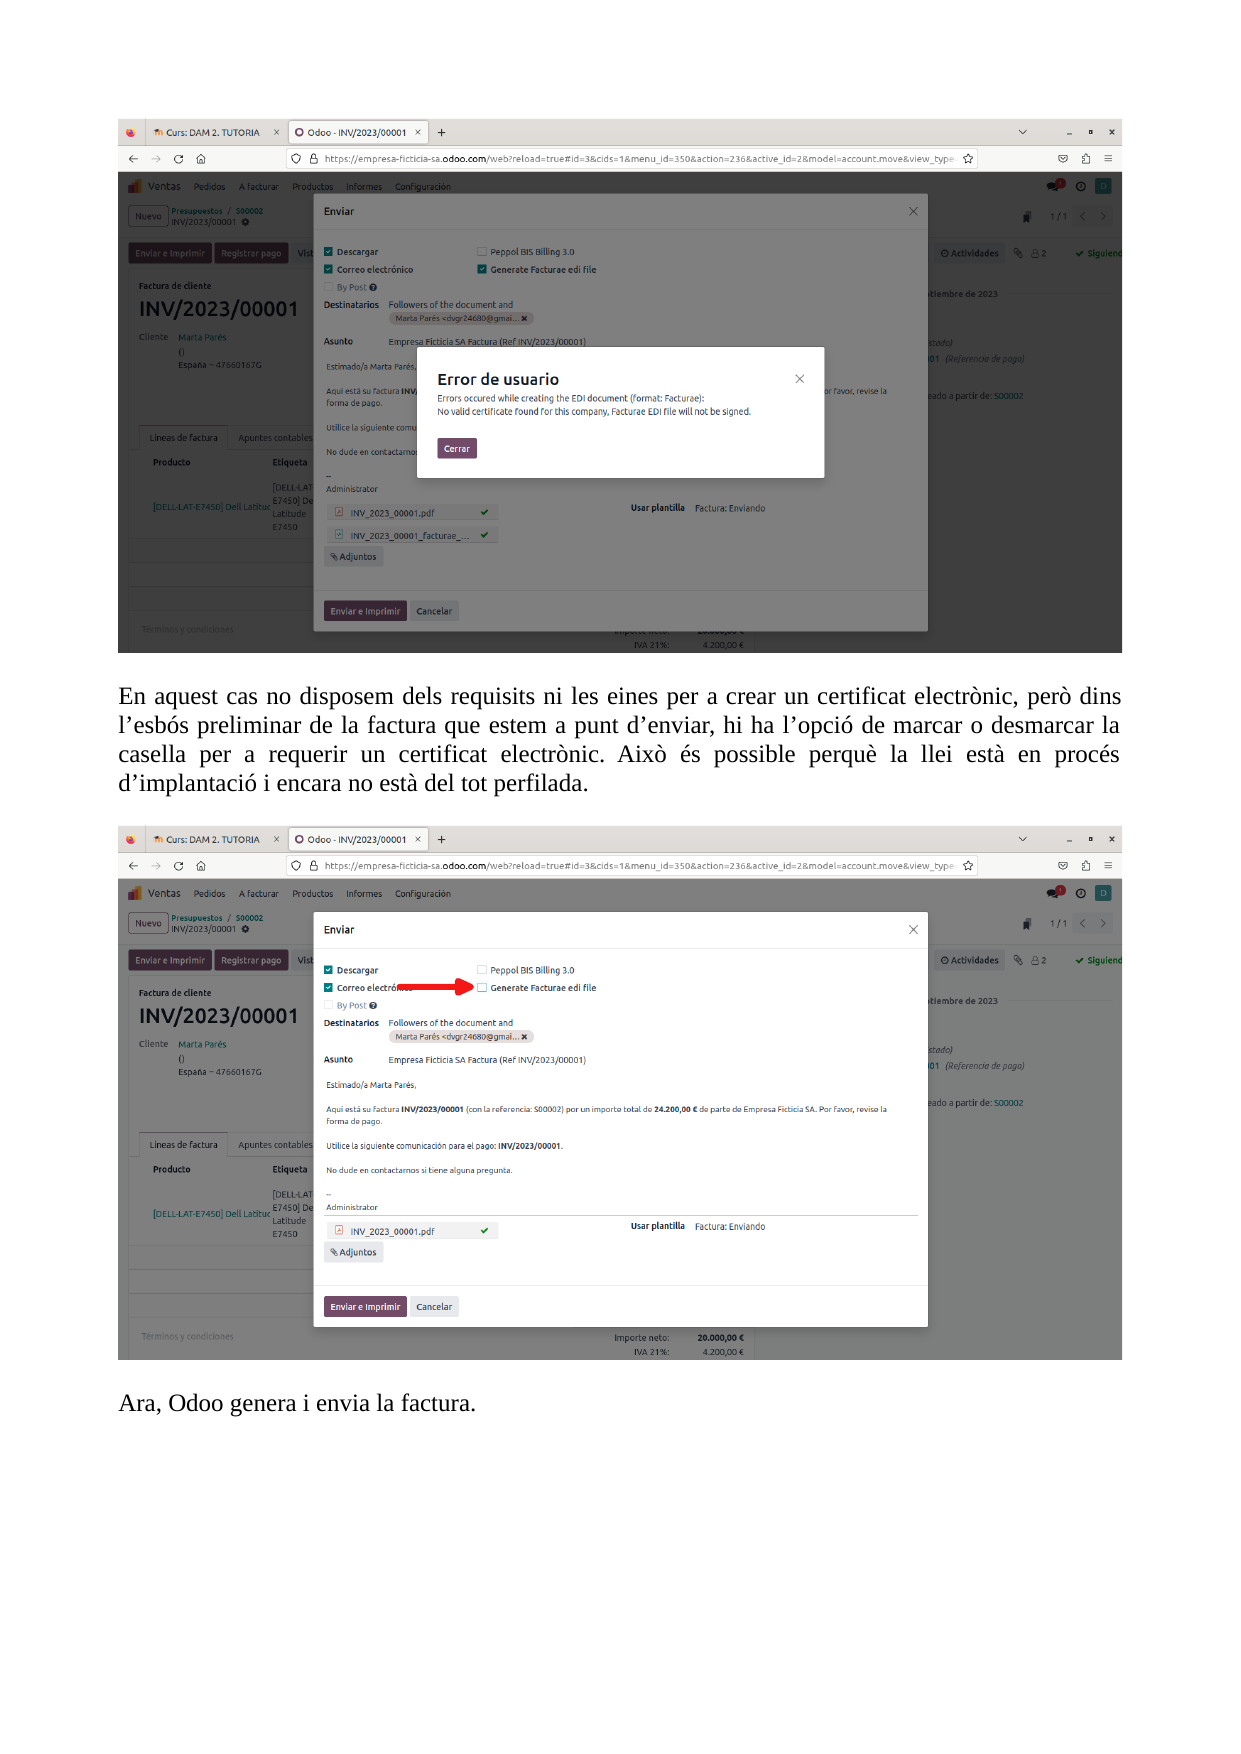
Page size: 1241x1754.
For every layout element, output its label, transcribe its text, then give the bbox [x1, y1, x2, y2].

text Ara, Odoo genera i envia la factura. [118, 1388, 1122, 1417]
picture [118, 118, 1123, 653]
picture [118, 825, 1123, 1360]
text En aquest cas no disposem dels requisits ni les eines per a crear un certificat electrònic, però dins l’esbós preliminar de la factura que estem a punt d’enviar, hi ha l’opció de marcar o desmarcar la casella per a requerir un certificat electrònic. Això és possible perquè la llei està en procés d’implantació i encara no està del tot perfilada. [118, 681, 1122, 796]
